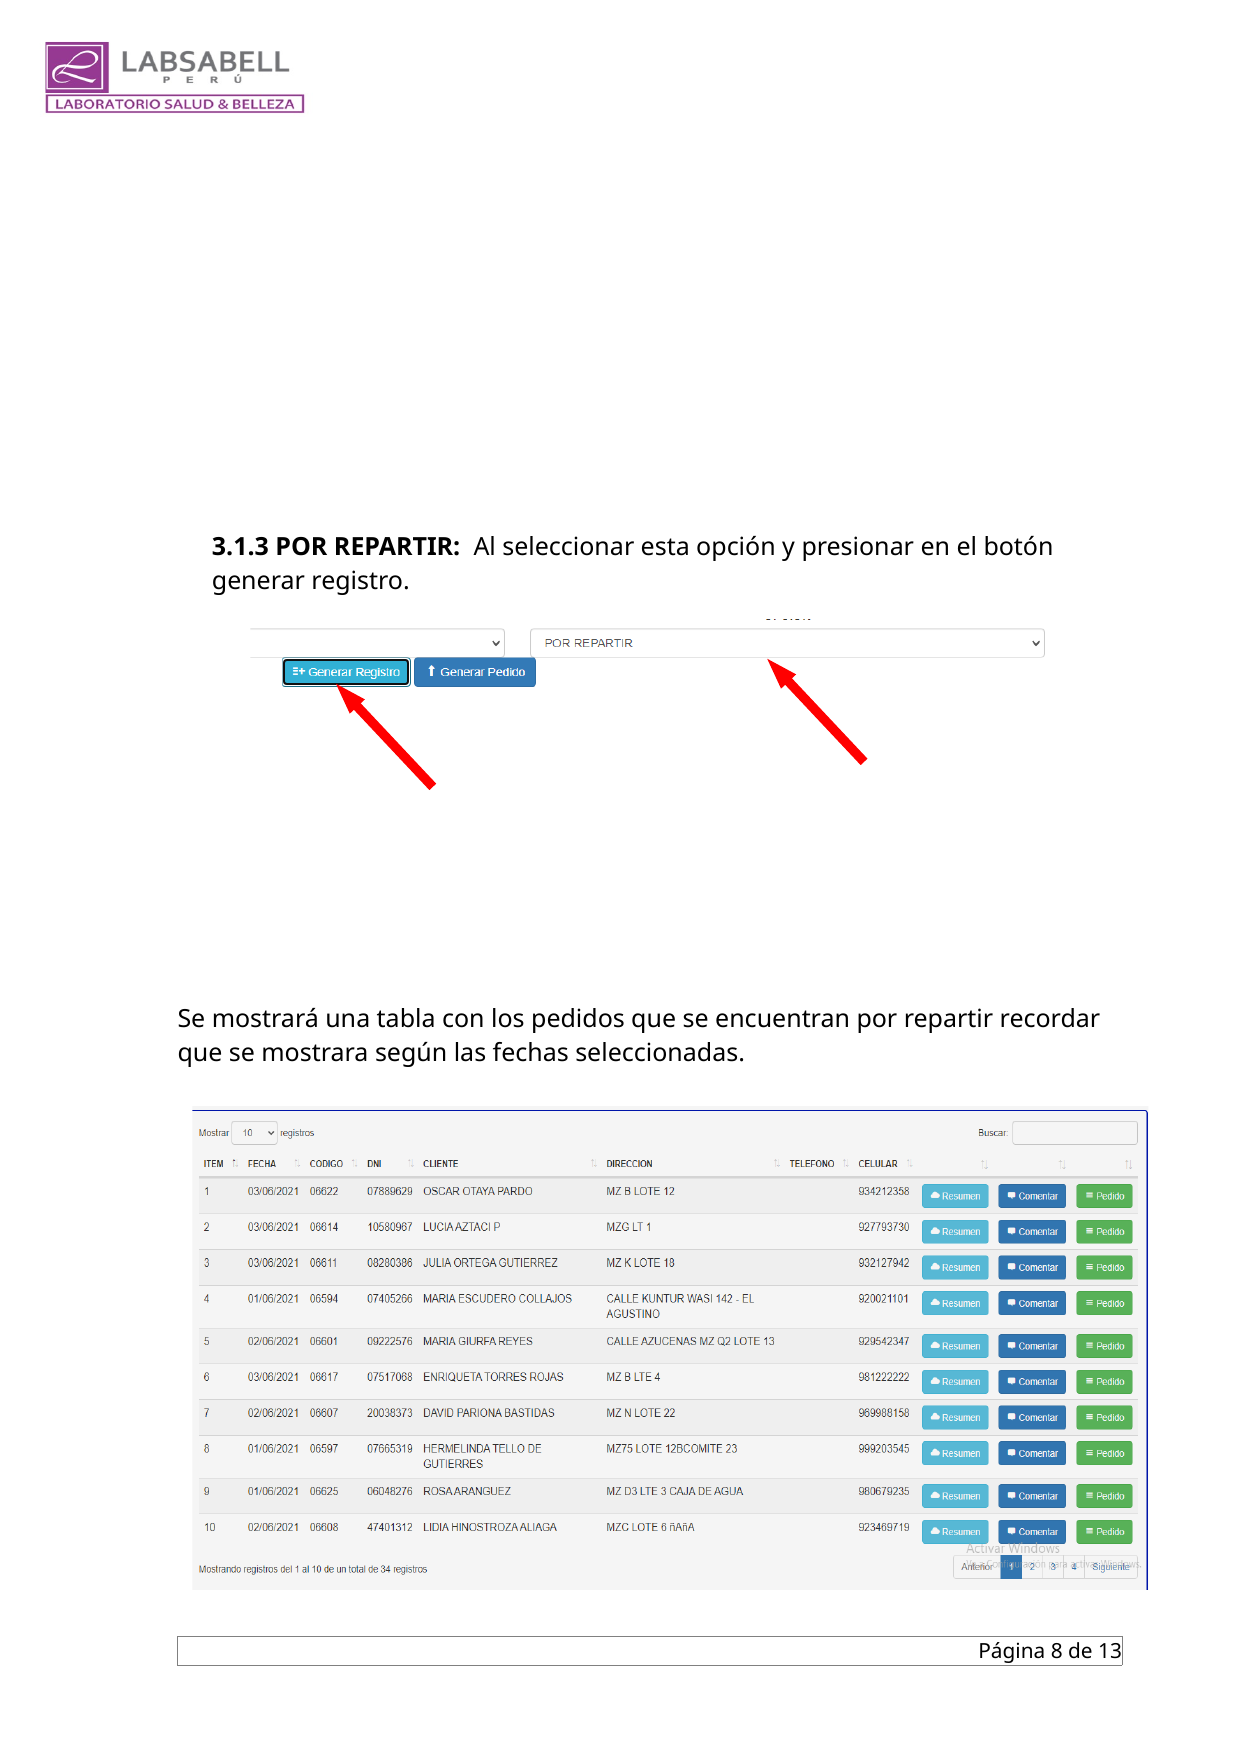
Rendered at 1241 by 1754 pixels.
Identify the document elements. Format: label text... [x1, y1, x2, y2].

text Se mostrará una tabla con los pedidos que se encuentran por repartir recordar que se mostrara según las fechas seleccionadas. [177, 1001, 1122, 1069]
text 3.1.3 POR REPARTIR: Al seleccionar esta opción y presionar en el botón generar registro. [212, 528, 1122, 596]
